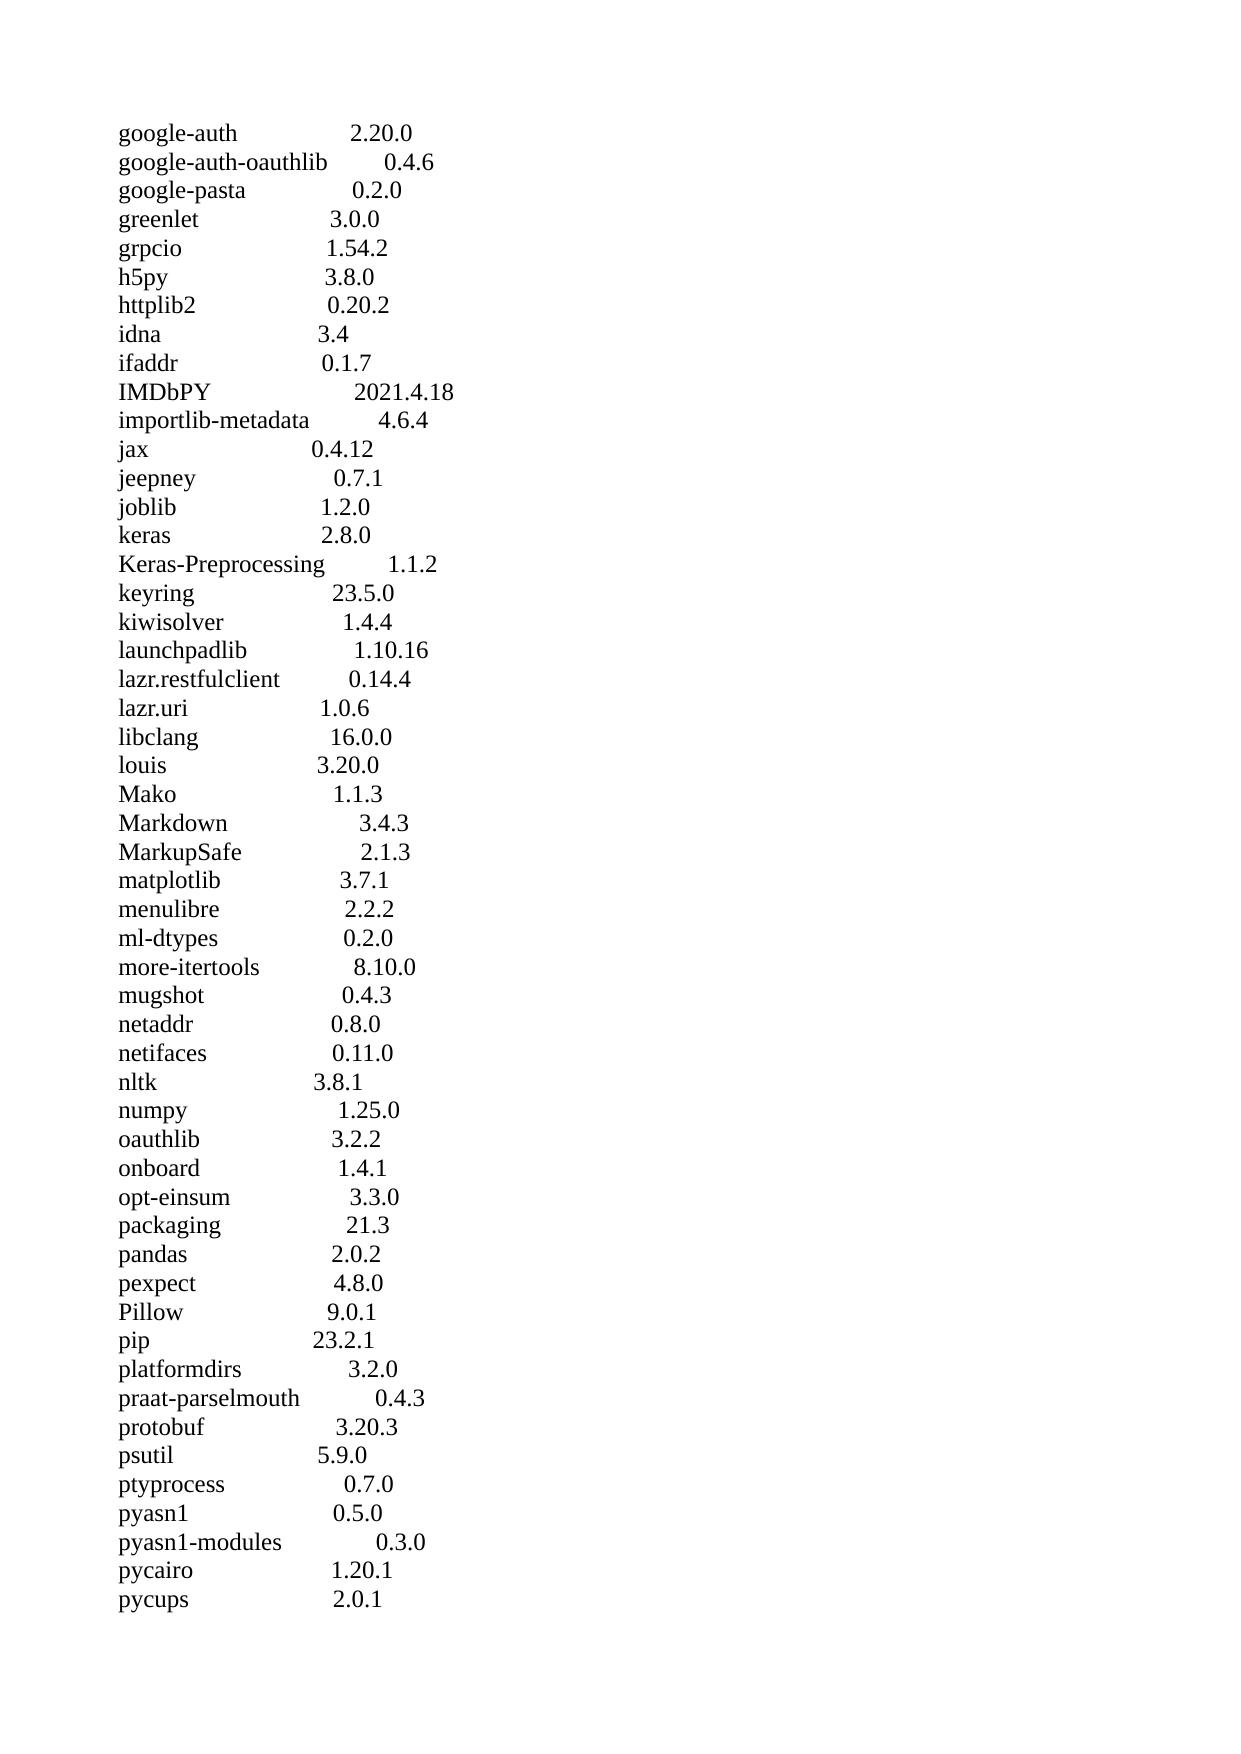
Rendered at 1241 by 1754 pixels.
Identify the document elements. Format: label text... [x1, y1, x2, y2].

text psutil 5.9.0 [118, 1441, 1122, 1469]
text kiwisolver 1.4.4 [118, 607, 1122, 636]
text praat-parselmouth 0.4.3 [118, 1383, 1122, 1412]
text netaddr 0.8.0 [118, 1009, 1122, 1038]
text google-auth-oauthlib 0.4.6 [118, 147, 1122, 176]
text opt-einsum 3.3.0 [118, 1182, 1122, 1211]
text keras 2.8.0 [118, 521, 1122, 549]
text ptyprocess 0.7.0 [118, 1469, 1122, 1498]
text keyring 23.5.0 [118, 578, 1122, 607]
text protobuf 3.20.3 [118, 1412, 1122, 1441]
text oauthlib 3.2.2 [118, 1124, 1122, 1153]
text Mako 1.1.3 [118, 779, 1122, 808]
text launchpadlib 1.10.16 [118, 636, 1122, 664]
text h5py 3.8.0 [118, 262, 1122, 291]
text nltk 3.8.1 [118, 1067, 1122, 1096]
text pycairo 1.20.1 [118, 1556, 1122, 1584]
text Pillow 9.0.1 [118, 1297, 1122, 1326]
text grpcio 1.54.2 [118, 233, 1122, 262]
text lazr.restfulclient 0.14.4 [118, 664, 1122, 693]
text IMDbPY 2021.4.18 [118, 377, 1122, 406]
text menulibre 2.2.2 [118, 894, 1122, 923]
text onboard 1.4.1 [118, 1153, 1122, 1182]
text pip 23.2.1 [118, 1326, 1122, 1354]
text ifaddr 0.1.7 [118, 348, 1122, 377]
text idna 3.4 [118, 319, 1122, 348]
text greenlet 3.0.0 [118, 204, 1122, 233]
text lazr.uri 1.0.6 [118, 693, 1122, 722]
text platformdirs 3.2.0 [118, 1354, 1122, 1383]
text google-pasta 0.2.0 [118, 176, 1122, 204]
text mugshot 0.4.3 [118, 981, 1122, 1009]
text ml-dtypes 0.2.0 [118, 923, 1122, 952]
text matplotlib 3.7.1 [118, 866, 1122, 894]
text httplib2 0.20.2 [118, 291, 1122, 319]
text joblib 1.2.0 [118, 492, 1122, 521]
text louis 3.20.0 [118, 751, 1122, 779]
text pandas 2.0.2 [118, 1239, 1122, 1268]
text packaging 21.3 [118, 1211, 1122, 1239]
text jax 0.4.12 [118, 434, 1122, 463]
text pyasn1 0.5.0 [118, 1498, 1122, 1527]
text importlib-metadata 4.6.4 [118, 406, 1122, 434]
text Markdown 3.4.3 [118, 808, 1122, 837]
text libclang 16.0.0 [118, 722, 1122, 751]
text google-auth 2.20.0 [118, 118, 1122, 147]
text jeepney 0.7.1 [118, 463, 1122, 492]
text pycups 2.0.1 [118, 1584, 1122, 1613]
text more-itertools 8.10.0 [118, 952, 1122, 981]
text netifaces 0.11.0 [118, 1038, 1122, 1067]
text numpy 1.25.0 [118, 1096, 1122, 1124]
text pexpect 4.8.0 [118, 1268, 1122, 1297]
text pyasn1-modules 0.3.0 [118, 1527, 1122, 1556]
text MarkupSafe 2.1.3 [118, 837, 1122, 866]
text Keras-Preprocessing 1.1.2 [118, 549, 1122, 578]
